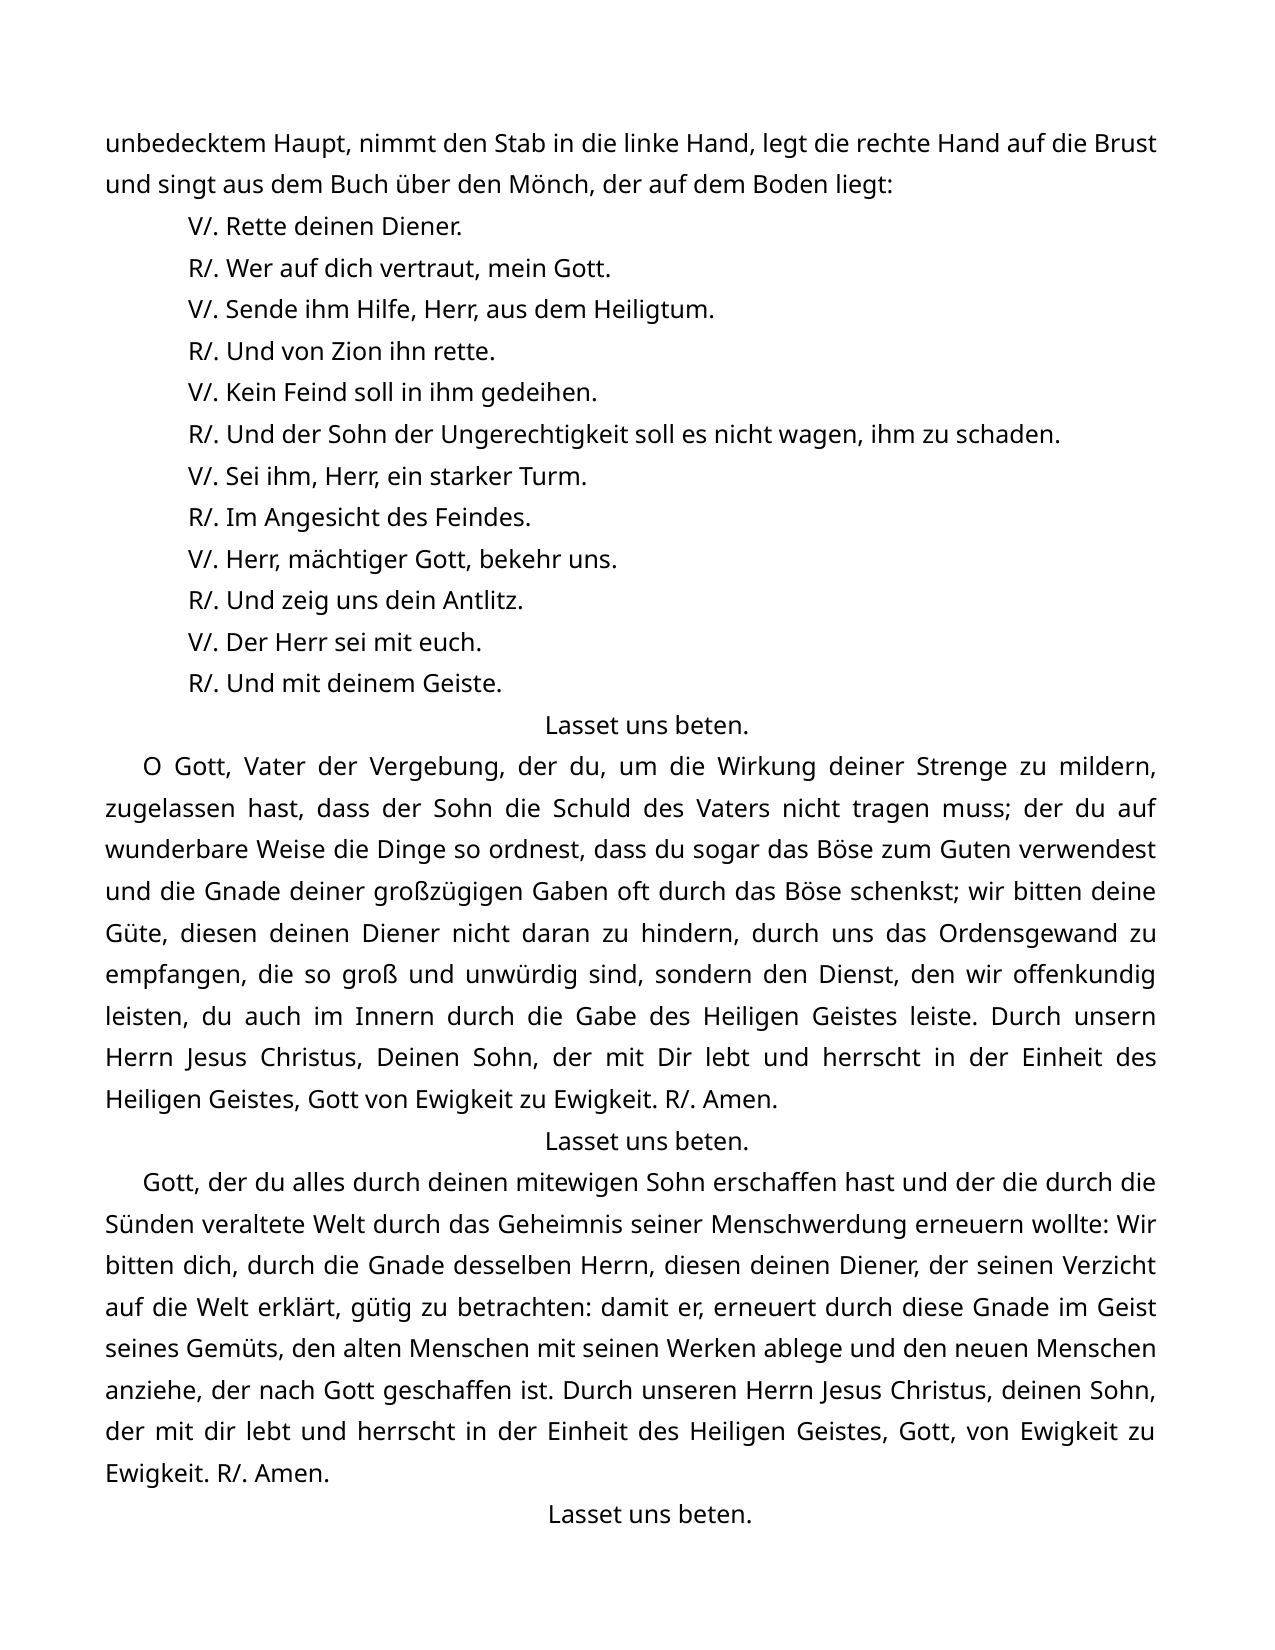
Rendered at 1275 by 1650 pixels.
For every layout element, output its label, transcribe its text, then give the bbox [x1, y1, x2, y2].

text R/. Wer auf dich vertraut, mein Gott. [105, 243, 1158, 284]
text V/. Der Herr sei mit euch. [105, 617, 1158, 658]
text O Gott, Vater der Vergebung, der du, um die Wirkung deiner Strenge zu mildern, zugelassen hast, dass der Sohn die Schuld des Vaters nicht tragen muss; der du auf wunderbare Weise die Dinge so ordnest, dass du sogar das Böse zum Guten verwendest und die Gnade deiner großzügigen Gaben oft durch das Böse schenkst; wir bitten deine Güte, diesen deinen Diener nicht daran zu hindern, durch uns das Ordensgewand zu empfangen, die so groß und unwürdig sind, sondern den Dienst, den wir offenkundig leisten, du auch im Innern durch die Gabe des Heiligen Geistes leiste. Durch unsern Herrn Jesus Christus, Deinen Sohn, der mit Dir lebt und herrscht in der Einheit des Heiligen Geistes, Gott von Ewigkeit zu Ewigkeit. R/. Amen. [105, 742, 1158, 1116]
text V/. Sei ihm, Herr, ein starker Turm. [105, 451, 1158, 492]
text V/. Herr, mächtiger Gott, bekehr uns. [105, 534, 1158, 575]
text Gott, der du alles durch deinen mitewigen Sohn erschaffen hast und der die durch die Sünden veraltete Welt durch das Geheimnis seiner Menschwerdung erneuern wollte: Wir bitten dich, durch die Gnade desselben Herrn, diesen deinen Diener, der seinen Verzicht auf die Welt erklärt, gütig zu betrachten: damit er, erneuert durch diese Gnade im Geist seines Gemüts, den alten Menschen mit seinen Werken ablege und den neuen Menschen anziehe, der nach Gott geschaffen ist. Durch unseren Herrn Jesus Christus, deinen Sohn, der mit dir lebt und herrscht in der Einheit des Heiligen Geistes, Gott, von Ewigkeit zu Ewigkeit. R/. Amen. [105, 1157, 1158, 1490]
text R/. Im Angesicht des Feindes. [105, 492, 1158, 534]
text R/. Und der Sohn der Ungerechtigkeit soll es nicht wagen, ihm zu schaden. [105, 409, 1158, 451]
text R/. Und von Zion ihn rette. [105, 326, 1158, 367]
text V/. Sende ihm Hilfe, Herr, aus dem Heiligtum. [105, 284, 1158, 326]
text unbedecktem Haupt, nimmt den Stab in die linke Hand, legt die rechte Hand auf die Brust und singt aus dem Buch über den Mönch, der auf dem Boden liegt: [105, 118, 1158, 201]
text Lasset uns beten. [105, 700, 1158, 742]
text R/. Und mit deinem Geiste. [105, 658, 1158, 700]
text Lasset uns beten. [105, 1490, 1158, 1531]
text V/. Kein Feind soll in ihm gedeihen. [105, 367, 1158, 409]
text V/. Rette deinen Diener. [105, 201, 1158, 243]
text Lasset uns beten. [105, 1116, 1158, 1157]
text R/. Und zeig uns dein Antlitz. [105, 575, 1158, 617]
